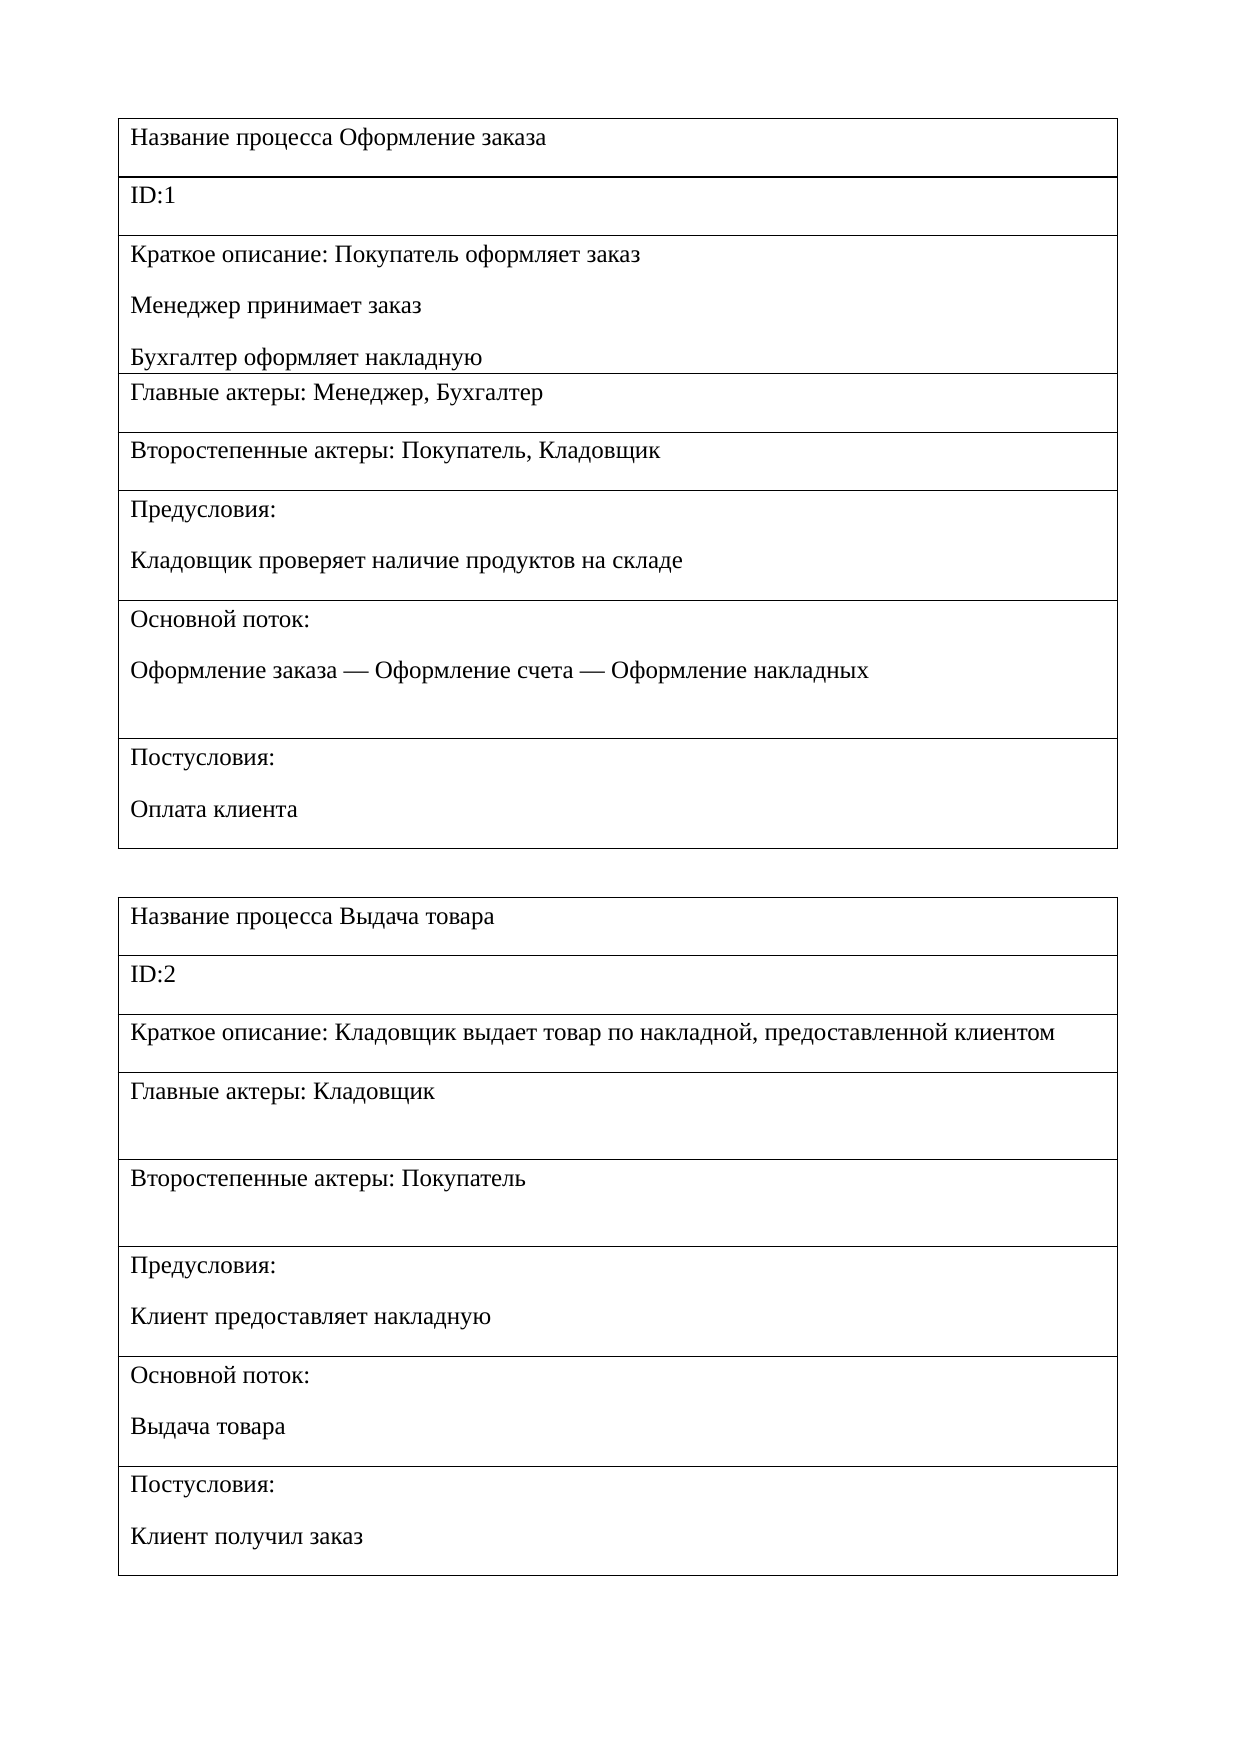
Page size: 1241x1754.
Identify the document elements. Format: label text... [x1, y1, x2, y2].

table_cell Краткое описание: Покупатель оформляет заказ Менеджер принимает заказ Бухгалтер оформляет накладную [119, 236, 1117, 373]
table_cell Постусловия: Клиент получил заказ [119, 1467, 1117, 1575]
table_cell Второстепенные актеры: Покупатель, Кладовщик [119, 433, 1117, 490]
table_cell Постусловия: Оплата клиента [119, 739, 1117, 848]
table_header Название процесса Выдача товара [119, 898, 1117, 955]
table_cell ID:1 [119, 178, 1117, 235]
table_cell Предусловия: Клиент предоставляет накладную [119, 1247, 1117, 1356]
table_cell Главные актеры: Менеджер, Бухгалтер [119, 374, 1117, 432]
table_cell Основной поток: Выдача товара [119, 1357, 1117, 1466]
table_cell Предусловия: Кладовщик проверяет наличие продуктов на складе [119, 491, 1117, 600]
table_cell Основной поток: Оформление заказа — Оформление счета — Оформление накладных [119, 601, 1117, 738]
table_cell Второстепенные актеры: Покупатель [119, 1160, 1117, 1246]
table_cell ID:2 [119, 956, 1117, 1013]
table_cell Главные актеры: Кладовщик [119, 1073, 1117, 1159]
table_header Название процесса Оформление заказа [119, 119, 1117, 176]
table_cell Краткое описание: Кладовщик выдает товар по накладной, предоставленной клиентом [119, 1015, 1117, 1072]
